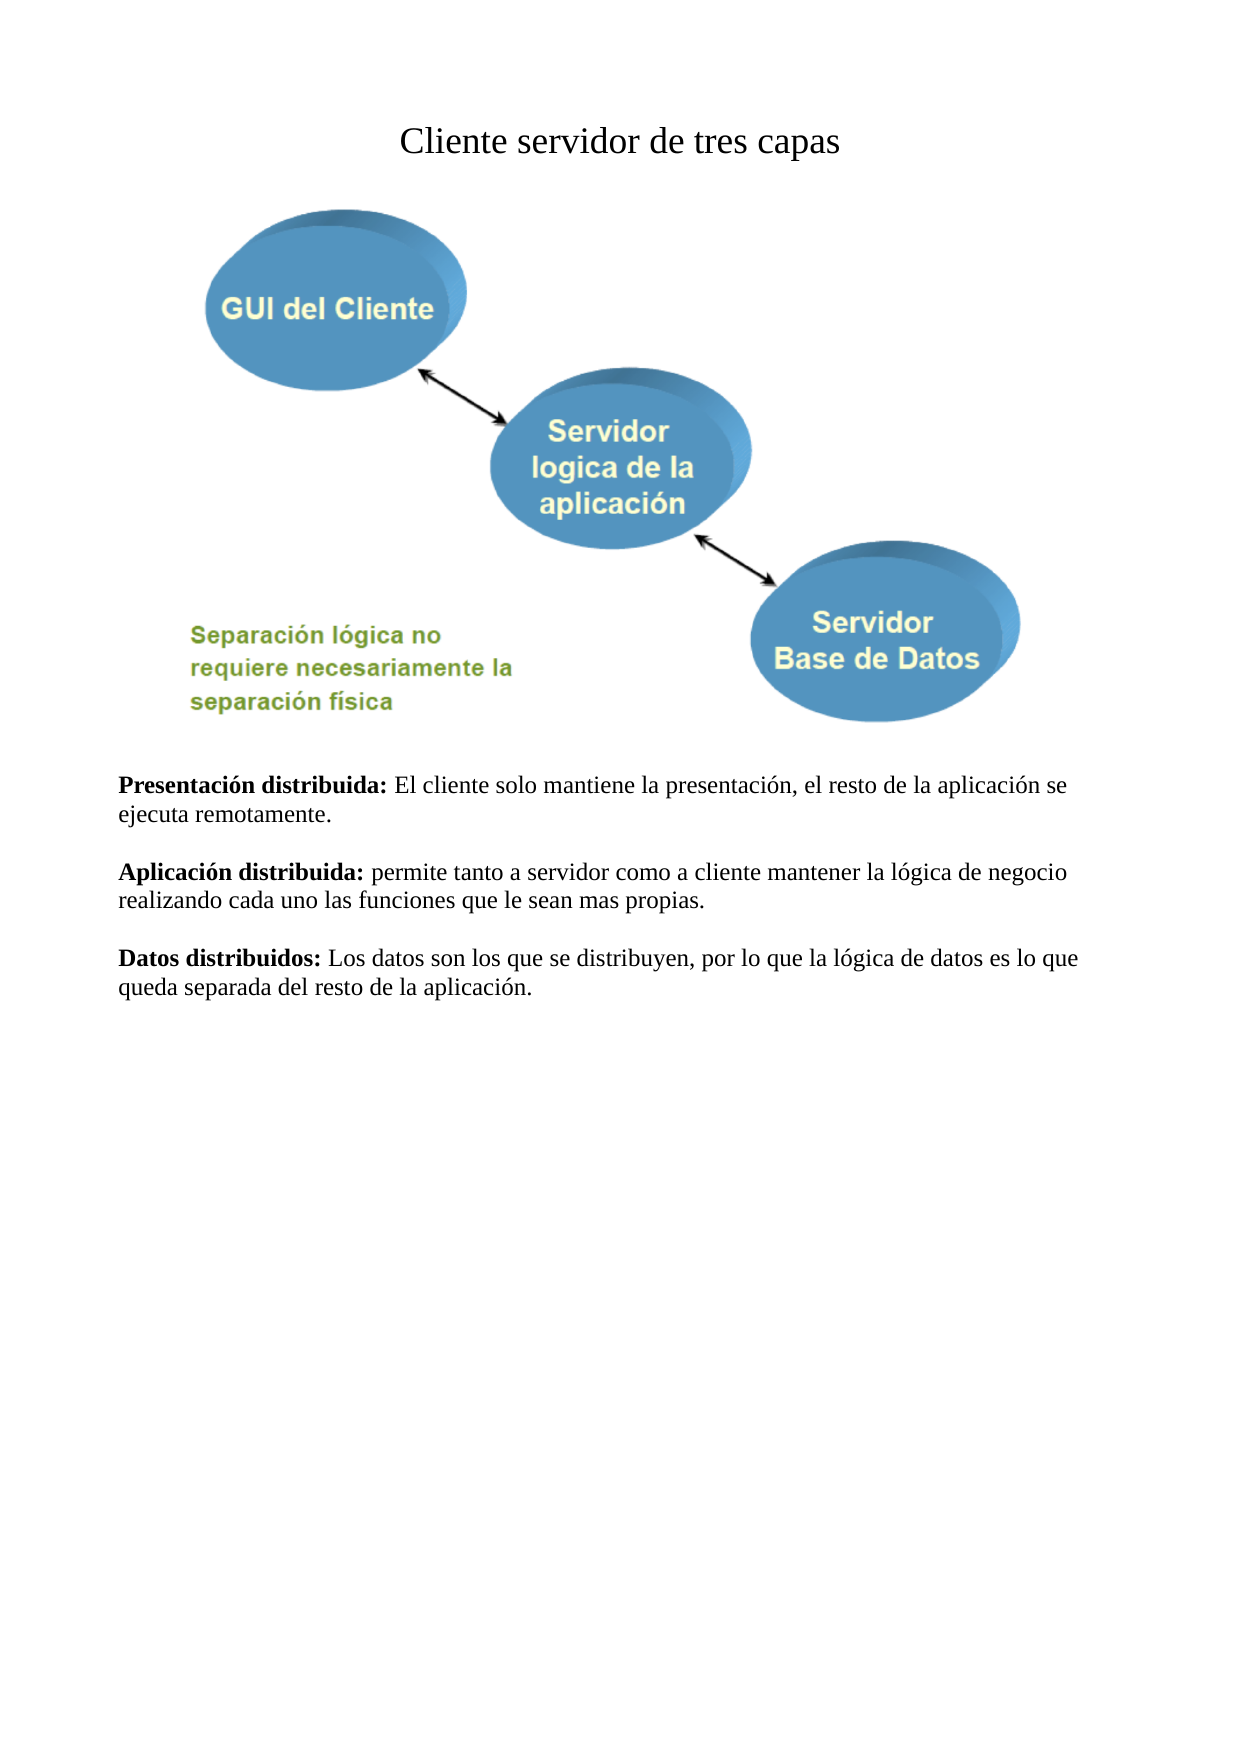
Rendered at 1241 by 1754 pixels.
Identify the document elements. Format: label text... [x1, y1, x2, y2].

picture [173, 204, 1068, 728]
text Cliente servidor de tres capas [118, 118, 1122, 161]
text Presentación distribuida: El cliente solo mantiene la presentación, el resto de la aplicación se ejecuta remotamente. [118, 771, 1122, 828]
text Aplicación distribuida: permite tanto a servidor como a cliente mantener la lógica de negocio realizando cada uno las funciones que le sean mas propias. [118, 857, 1122, 914]
text Datos distribuidos: Los datos son los que se distribuyen, por lo que la lógica de datos es lo que queda separada del resto de la aplicación. [118, 943, 1122, 1001]
